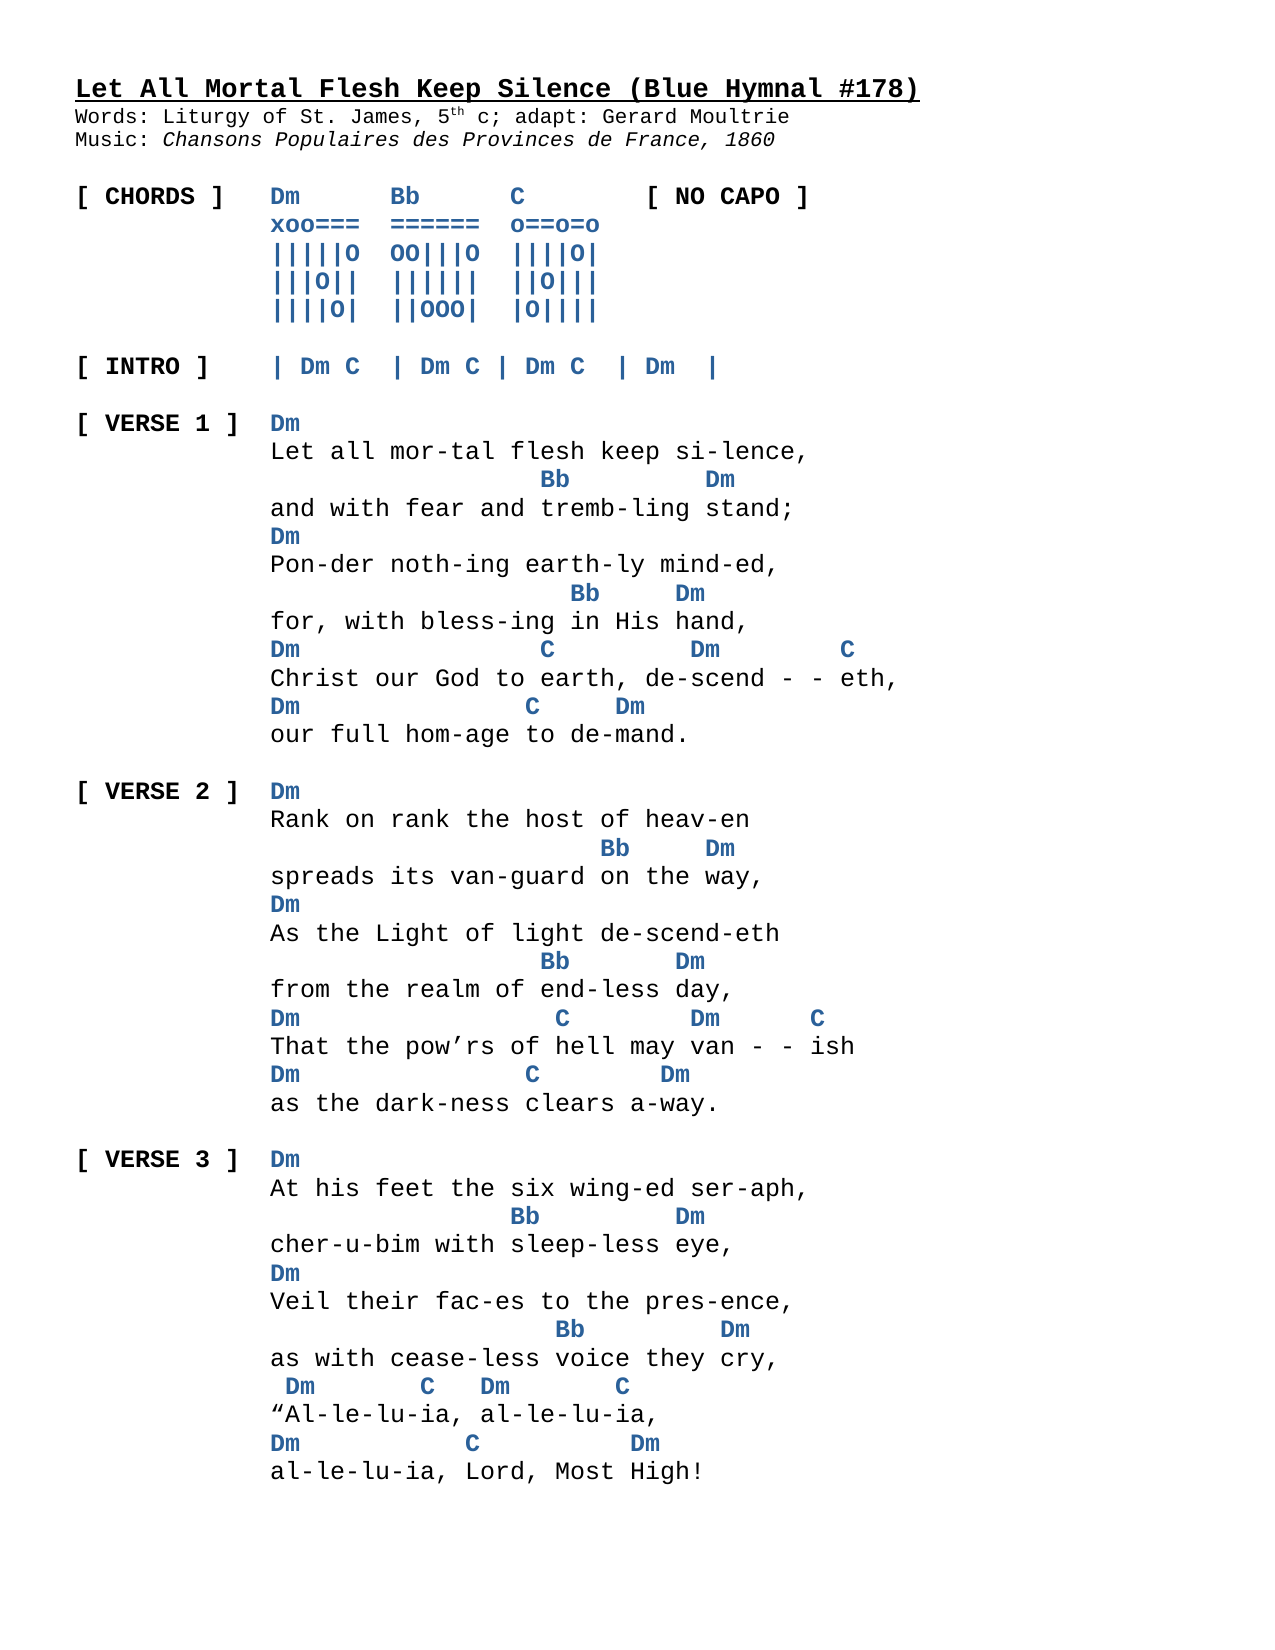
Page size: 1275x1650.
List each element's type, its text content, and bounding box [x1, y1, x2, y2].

text our full hom-age to de-mand. [75, 722, 1200, 750]
text Dm [75, 1260, 1200, 1289]
text Christ our God to earth, de-scend - - eth, [75, 665, 1200, 694]
text Dm C Dm C [75, 1005, 1200, 1034]
text Let All Mortal Flesh Keep Silence (Blue Hymnal #178) [75, 75, 1200, 106]
text That the pow’rs of hell may van - - ish [75, 1034, 1200, 1062]
text as the dark-ness clears a-way. [75, 1090, 1200, 1119]
text Bb Dm [75, 835, 1200, 864]
text Words: Liturgy of St. James, 5th c; adapt: Gerard Moultrie [75, 106, 1200, 129]
text xoo=== ====== o==o=o [75, 212, 1200, 240]
text [ CHORDS ] Dm Bb C [ NO CAPO ] [75, 184, 1200, 212]
text spreads its van-guard on the way, [75, 864, 1200, 892]
text “Al-le-lu-ia, al-le-lu-ia, [75, 1402, 1200, 1430]
text As the Light of light de-scend-eth [75, 920, 1200, 949]
text [ VERSE 2 ] Dm [75, 779, 1200, 807]
text Dm C Dm [75, 694, 1200, 722]
text Dm [75, 524, 1200, 552]
text Rank on rank the host of heav-en [75, 807, 1200, 835]
text |||||O OO|||O ||||O| [75, 240, 1200, 269]
text Dm C Dm [75, 1430, 1200, 1459]
text as with cease-less voice they cry, [75, 1345, 1200, 1374]
text Music: Chansons Populaires des Provinces de France, 1860 [75, 129, 1200, 153]
text for, with bless-ing in His hand, [75, 609, 1200, 637]
text Bb Dm [75, 1317, 1200, 1345]
text cher-u-bim with sleep-less eye, [75, 1232, 1200, 1260]
text Dm C Dm [75, 1062, 1200, 1090]
text Dm [75, 892, 1200, 920]
text Dm C Dm C [75, 1374, 1200, 1402]
text Veil their fac-es to the pres-ence, [75, 1289, 1200, 1317]
text Bb Dm [75, 580, 1200, 609]
text |||O|| |||||| ||O||| [75, 269, 1200, 297]
text Let all mor-tal flesh keep si-lence, [75, 439, 1200, 467]
text Bb Dm [75, 467, 1200, 495]
text from the realm of end-less day, [75, 977, 1200, 1005]
text At his feet the six wing-ed ser-aph, [75, 1175, 1200, 1204]
text [ VERSE 3 ] Dm [75, 1147, 1200, 1175]
text Pon-der noth-ing earth-ly mind-ed, [75, 552, 1200, 580]
text and with fear and tremb-ling stand; [75, 495, 1200, 524]
text Dm C Dm C [75, 637, 1200, 665]
text Bb Dm [75, 1204, 1200, 1232]
text al-le-lu-ia, Lord, Most High! [75, 1459, 1200, 1487]
text ||||O| ||OOO| |O|||| [75, 297, 1200, 325]
text Bb Dm [75, 949, 1200, 977]
text [ INTRO ] | ​Dm C | Dm C | Dm C | Dm | [75, 354, 1200, 382]
text [ VERSE 1 ] Dm [75, 410, 1200, 439]
